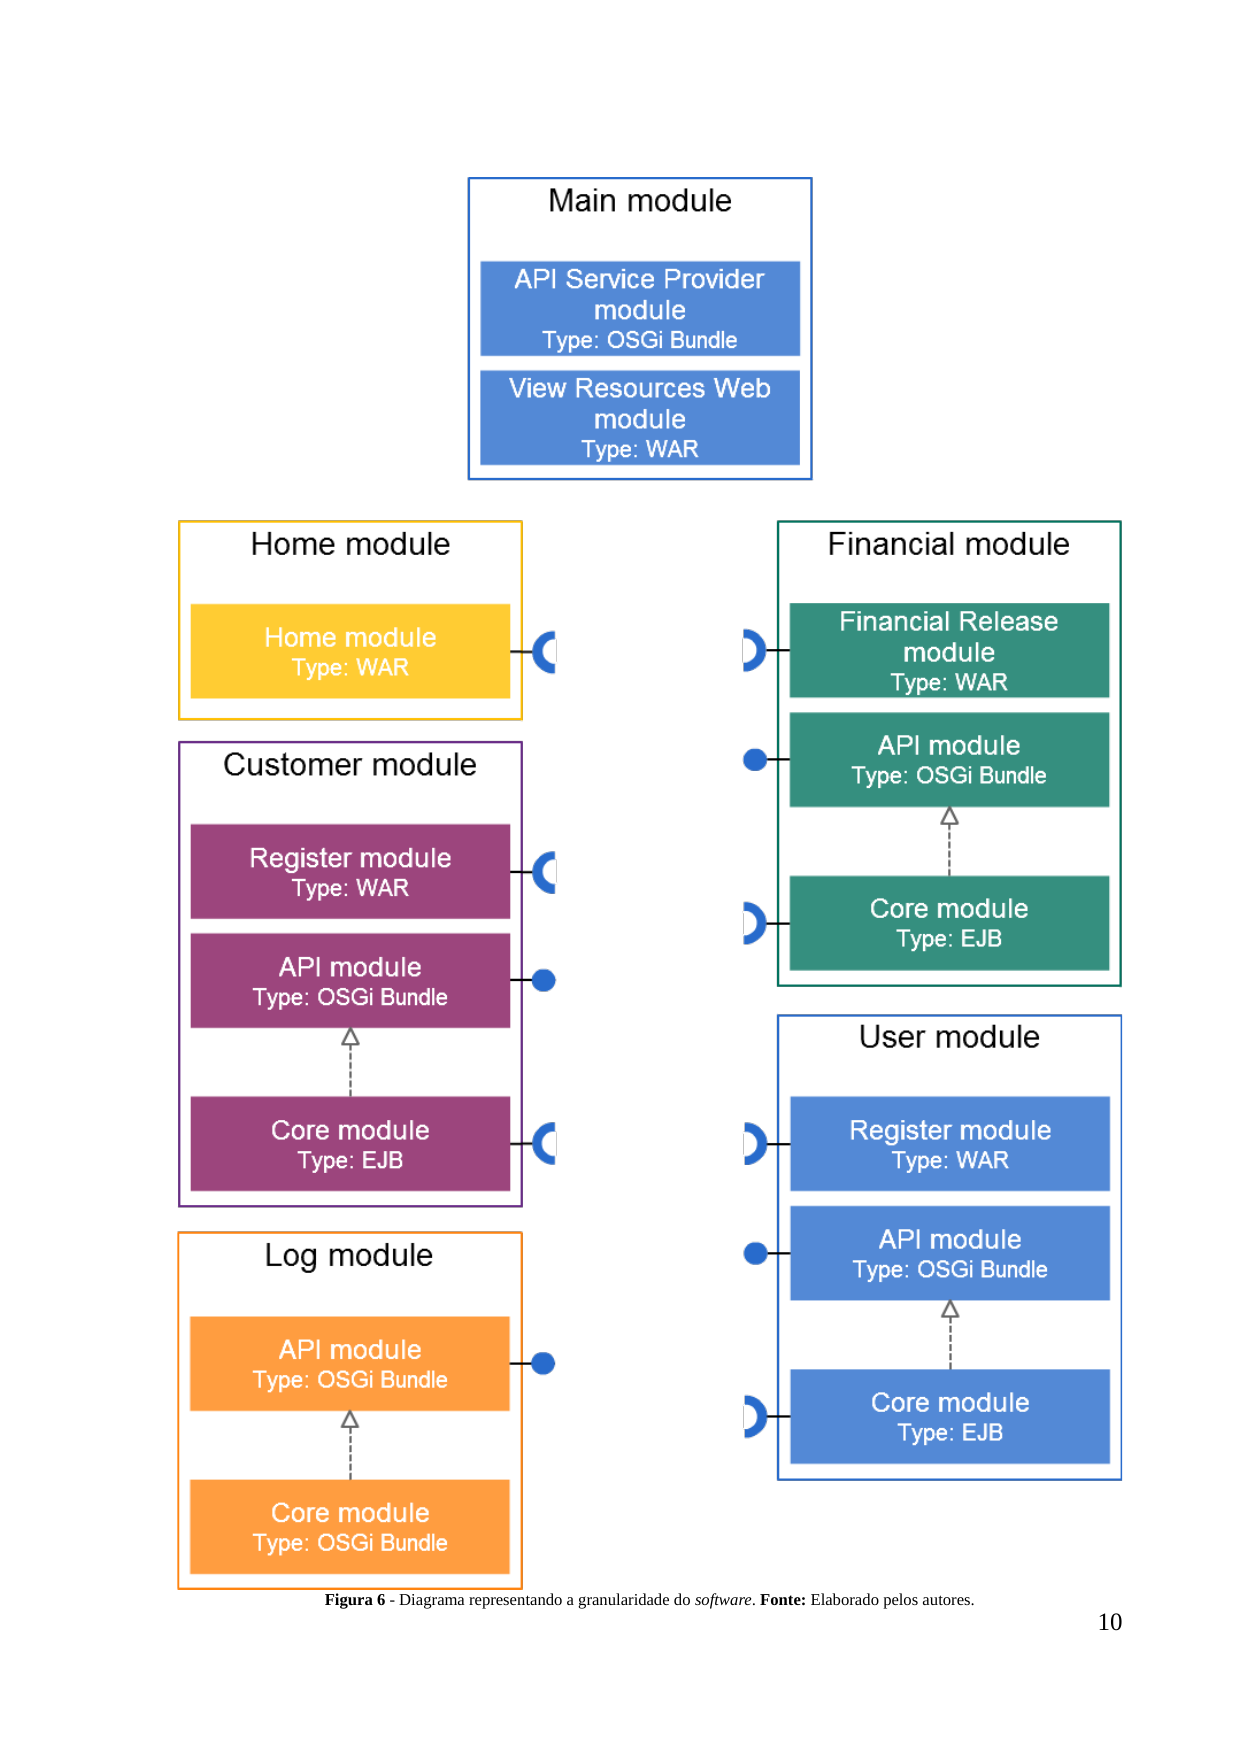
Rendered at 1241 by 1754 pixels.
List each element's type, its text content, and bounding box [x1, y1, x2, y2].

text Figura 6 - Diagrama representando a granularidade do software. Fonte: Elaborado pelos autores. [177, 1590, 1122, 1608]
picture [177, 177, 1123, 1590]
